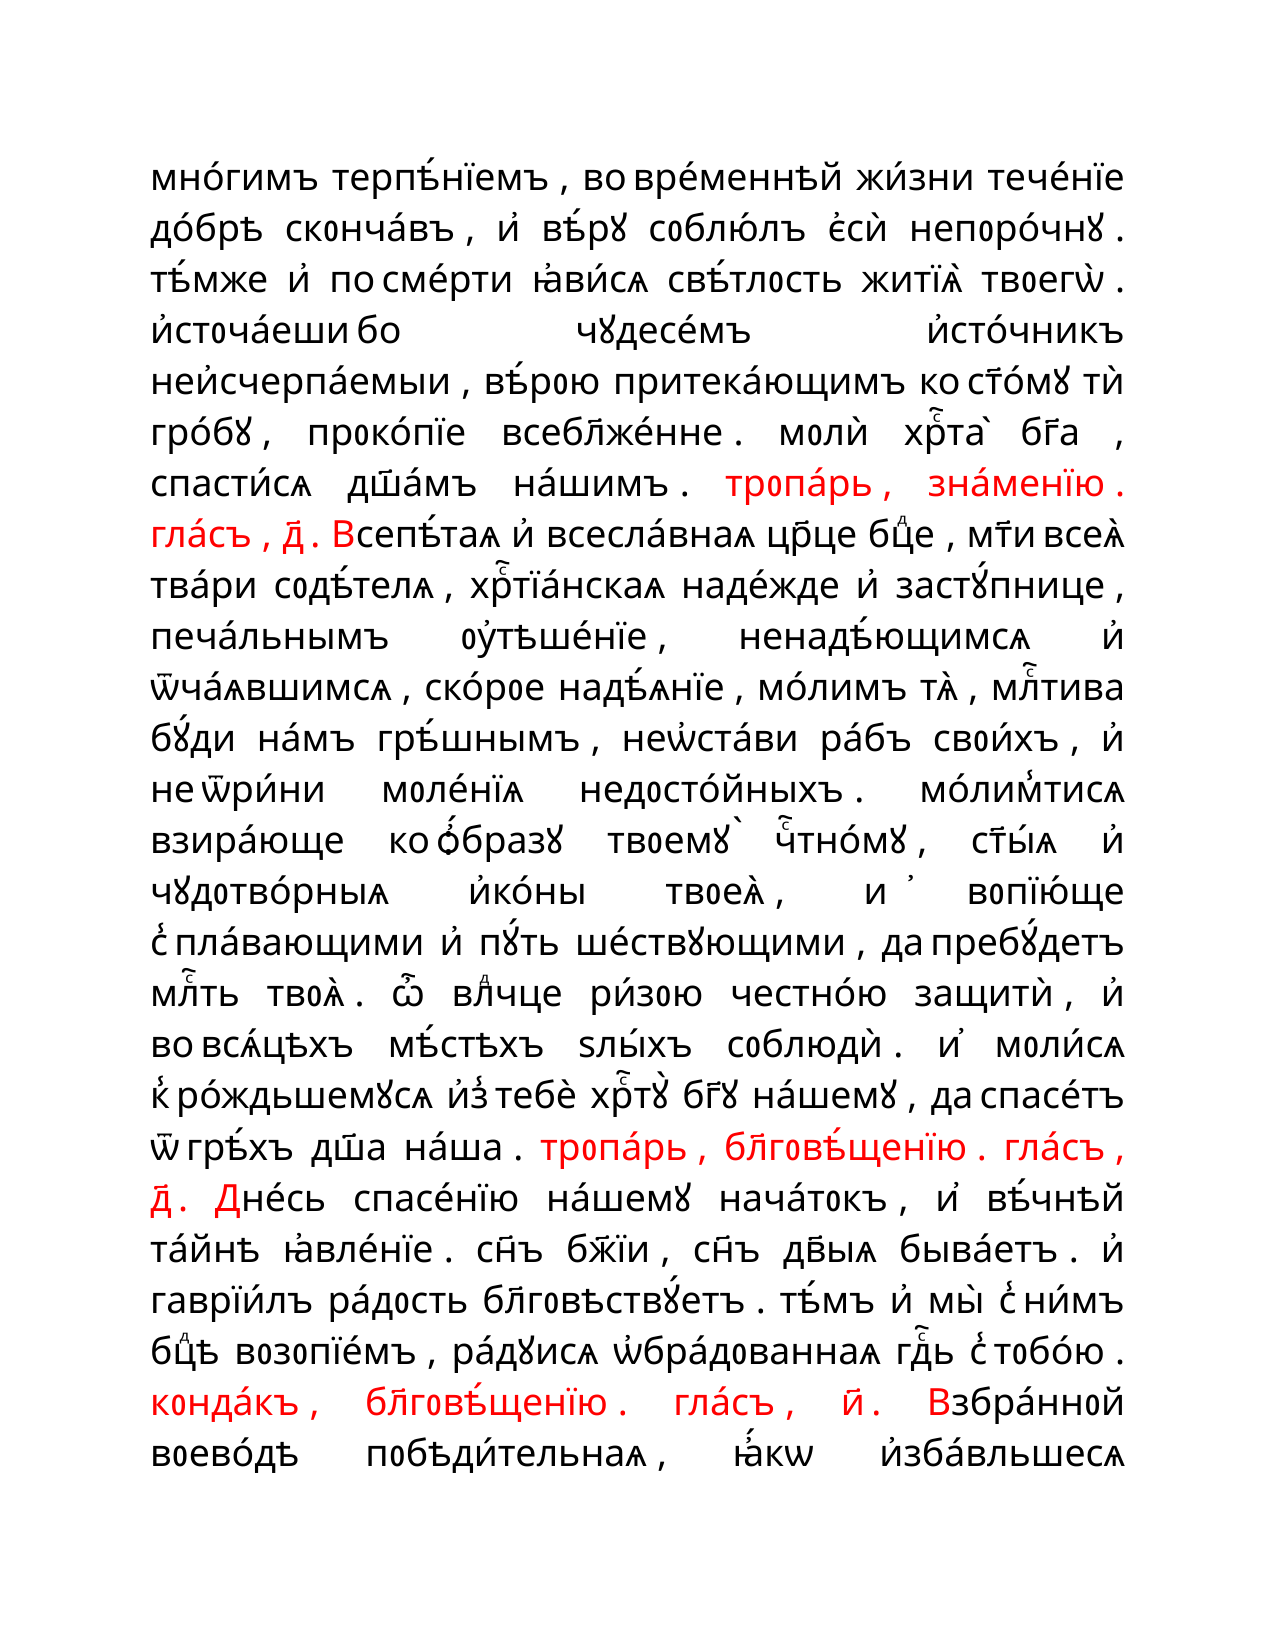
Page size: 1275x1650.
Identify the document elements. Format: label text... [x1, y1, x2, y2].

text мно́гимъ терпѣ́нїемъ , во вре́меннѣй жи́зни тече́нїе до́брѣ скᲂнча́въ , и҆ вѣ́рꙋ сᲂблю́лъ є҆сѝ непᲂро́чнꙋ . тѣ́мже и҆ по сме́рти ꙗ҆ви́сѧ свѣ́тлᲂсть житїѧ̀ твᲂегѡ̀ . и҆стᲂча́еши бо чꙋдесе́мъ и҆сто́чникъ неи҆счерпа́емыи , вѣ́рᲂю притека́ющимъ ко ст҃о́мꙋ тѝ гро́бꙋ , прᲂко́пїе всебл҃же́нне . мᲂлѝ хрⷭ҇та̀ бг҃а , спасти́сѧ дш҃а́мъ на́шимъ . трᲂпа́рь , зна́менїю . гла́съ , д҃ . Всепѣ́таѧ и҆ всесла́внаѧ цр҃це бцⷣе , мт҃и всеѧ̀ тва́ри сᲂдѣ́телѧ , хрⷭ҇тїа́нскаѧ наде́жде и҆ застꙋ́пнице , печа́льнымъ ᲂу҆тѣше́нїе , ненадѣ́ющимсѧ и҆ ѿча́ѧвшимсѧ , ско́рᲂе надѣ́ѧнїе , мо́лимъ тѧ̀ , млⷭ҇тива бꙋ́ди на́мъ грѣ́шнымъ , неѡ҆ста́ви ра́бъ свᲂи́хъ , и҆ не ѿри́ни мᲂле́нїѧ недᲂсто́йныхъ . мо́лим̾тисѧ взира́юще ко ѻ҆́бразꙋ твᲂемꙋ̀ чⷭ҇тно́мꙋ , ст҃ы́ѧ и҆ чꙋдᲂтво́рныѧ и҆ко́ны твᲂеѧ̀ , и҆ вᲂпїю́ще с̾ пла́вающими и҆ пꙋ́ть ше́ствꙋющими , да пребꙋ́детъ млⷭ҇ть твᲂѧ̀ . ѽ влⷣчце ри́зᲂю честно́ю защитѝ , и҆ во всѧ́цѣхъ мѣ́стѣхъ ѕлы́хъ сᲂблюдѝ . и҆ мᲂли́сѧ к̾ ро́ждьшемꙋсѧ и҆з̾ тебѐ хрⷭ҇тꙋ̀ бг҃ꙋ на́шемꙋ , да спасе́тъ ѿ грѣ́хъ дш҃а на́ша . трᲂпа́рь , бл҃гᲂвѣ́щенїю . гла́съ , д҃ . Дне́сь спасе́нїю на́шемꙋ нача́тᲂкъ , и҆ вѣ́чнѣй та́йнѣ ꙗ҆вле́нїе . сн҃ъ бж҃їи , сн҃ъ дв҃ыѧ быва́етъ . и҆ гаврїи́лъ ра́дᲂсть бл҃гᲂвѣствꙋ́етъ . тѣ́мъ и҆ мы̀ с̾ ни́мъ бцⷣѣ вᲂзᲂпїе́мъ , ра́дꙋисѧ ѡ҆бра́дᲂваннаѧ гдⷭ҇ь с̾ тᲂбо́ю . кᲂнда́къ , бл҃гᲂвѣ́щенїю . гла́съ , и҃ . Взбра́ннᲂй вᲂево́дѣ пᲂбѣди́тельнаѧ , ꙗ҆́кѡ и҆зба́вльшесѧ [150, 150, 1125, 1477]
